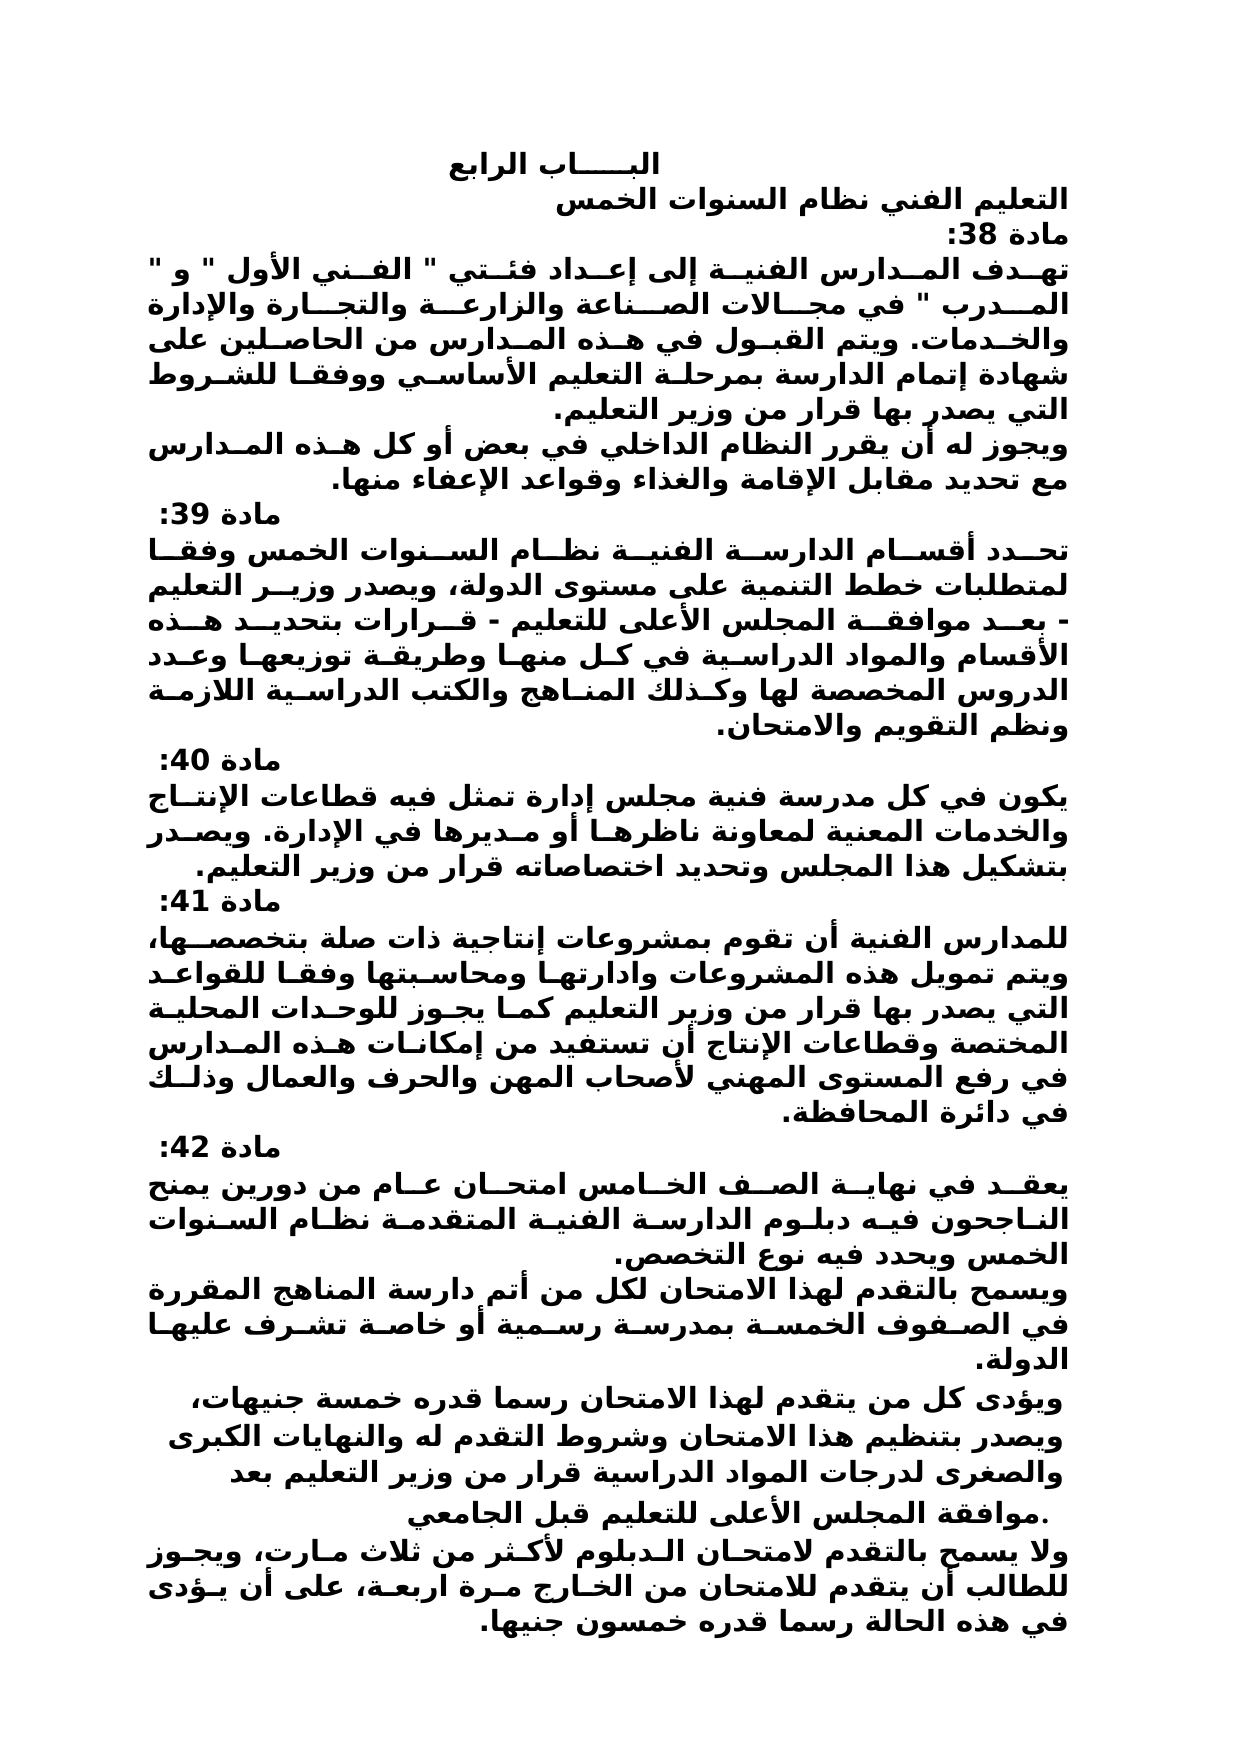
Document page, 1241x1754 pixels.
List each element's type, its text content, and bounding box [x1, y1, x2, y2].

text يكون في كل مدرسة فنية مجلس إدارة تمثل فيه قطاعات الإنتاج والخدمات المعنية لمعاونة ناظرها أو مديرها في الإدارة. ويصدر بتشكيل هذا المجلس وتحديد اختصاصاته قرار من وزير التعليم. [147, 780, 1069, 883]
text تحدد أقسام الدارسة الفنية نظام السنوات الخمس وفقا لمتطلبات خطط التنمية على مستوى الدولة، ويصدر وزير التعليم - بعد موافقة المجلس الأعلى للتعليم - قرارات بتحديد هذه الأقسام والمواد الدراسية في كل منها وطريقة توزيعها وعدد الدروس المخصصة لها وكذلك المناهج والكتب الدراسية اللازمة ونظم التقويم والامتحان. [147, 534, 1069, 742]
text مادة 39: [148, 497, 1071, 531]
text ويسمح بالتقدم لهذا الامتحان لكل من أتم دارسة المناهج المقررة في الصفوف الخمسة بمدرسة رسمية أو خاصة تشرف عليها الدولة. [147, 1272, 1069, 1376]
text ويجوز له أن يقرر النظام الداخلي في بعض أو كل هذه المدارس مع تحديد مقابل الإقامة والغذاء وقواعد الإعفاء منها. [147, 427, 1069, 496]
text يعقد في نهاية الصف الخامس امتحان عام من دورين يمنح الناجحون فيه دبلوم الدارسة الفنية المتقدمة نظام السنوات الخمس ويحدد فيه نوع التخصص. [147, 1167, 1069, 1271]
text الباب الرابع التعليم الفني نظام السنوات الخمس [448, 147, 1069, 216]
text تهدف المدارس الفنية إلى إعداد فئتي " الفني الأول " و " المدرب " في مجالات الصناعة والزارعة والتجارة والإدارة والخدمات. ويتم القبول في هذه المدارس من الحاصلين على شهادة إتمام الدارسة بمرحلة التعليم الأساسي ووفقا للشروط التي يصدر بها قرار من وزير التعليم. [147, 252, 1069, 426]
text للمدارس الفنية أن تقوم بمشروعات إنتاجية ذات صلة بتخصصها، ويتم تمويل هذه المشروعات وادارتها ومحاسبتها وفقا للقواعد التي يصدر بها قرار من وزير التعليم كما يجوز للوحدات المحلية المختصة وقطاعات الإنتاج أن تستفيد من إمكانات هذه المدارس في رفع المستوى المهني لأصحاب المهن والحرف والعمال وذلك في دائرة المحافظة. [147, 921, 1069, 1130]
text مادة 42: [148, 1131, 1071, 1165]
text مادة 40: [148, 743, 1071, 777]
text ولا يسمح بالتقدم لامتحان الدبلوم لأكثر من ثلاث مارت، ويجوز للطالب أن يتقدم للامتحان من الخارج مرة اربعة، على أن يؤدى في هذه الحالة رسما قدره خمسون جنيها. [147, 1534, 1069, 1638]
text مادة 41: [148, 885, 1071, 919]
text ويؤدى كل من يتقدم لهذا الامتحان رسما قدره خمسة جنيهات، ويصدر بتنظيم هذا الامتحان وشروط التقدم له والنهايات الكبرى والصغرى لدرجات المواد الدراسية قرار من وزير التعليم بعد موافقة المجلس الأعلى للتعليم قبل الجامعي. [148, 1377, 1064, 1532]
text مادة 38: [448, 217, 1069, 251]
